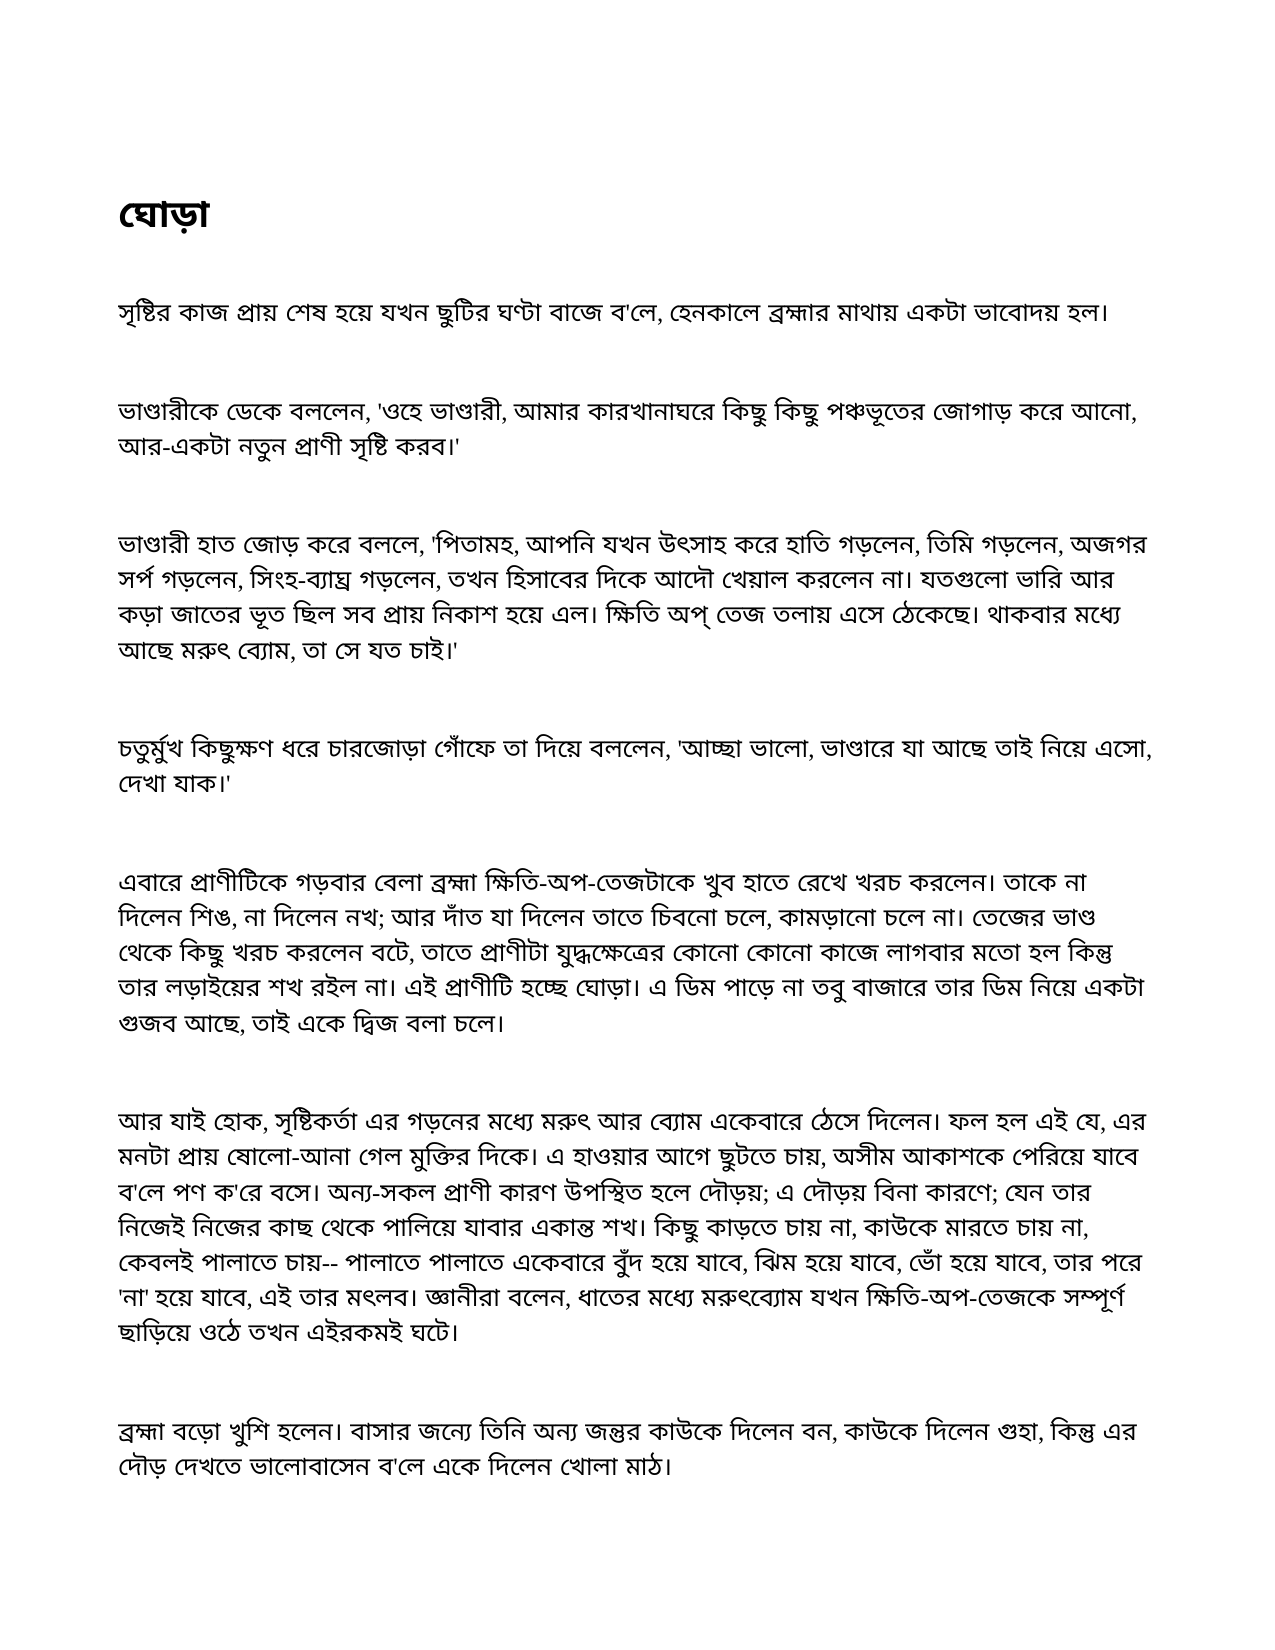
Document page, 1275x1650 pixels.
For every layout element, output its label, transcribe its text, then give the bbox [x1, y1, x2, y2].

text সৃষ্টির কাজ প্রায় শেষ হয়ে যখন ছুটির ঘণ্টা বাজে ব'লে, হেনকালে ব্রহ্মার মাথায় একটা ভাবোদয় হল। [129, 298, 458, 327]
subtitle ঘোড়া [118, 192, 1157, 236]
text এবারে প্রাণীটিকে গড়বার বেলা ব্রহ্মা ক্ষিতি-অপ-তেজটাকে খুব হাতে রেখে খরচ করলেন। তাকে না দিলেন শিঙ, না দিলেন নখ; আর দাঁত যা দিলেন তাতে চিবনো চলে, কামড়ানো চলে না। তেজের ভাণ্ড থেকে কিছু খরচ করলেন বটে, তাতে প্রাণীটা যুদ্ধক্ষেত্রের কোনো কোনো কাজে লাগবার মতো হল কিন্তু তার লড়াইয়ের শখ রইল না। এই প্রাণীটি হচ্ছে ঘোড়া। এ ডিম পাড়ে না তবু বাজারে তার ডিম নিয়ে একটা গুজব আছে, তাই একে দ্বিজ বলা চলে। [118, 868, 1157, 1038]
text আর যাই হোক, সৃষ্টিকর্তা এর গড়নের মধ্যে মরুৎ আর ব্যোম একেবারে ঠেসে দিলেন। ফল হল এই যে, এর মনটা প্রায় ষোলো-আনা গেল মুক্তির দিকে। এ হাওয়ার আগে ছুটতে চায়, অসীম আকাশকে পেরিয়ে যাবে ব'লে পণ ক'রে বসে। অন্য-সকল প্রাণী কারণ উপস্থিত হলে দৌড়য়; এ দৌড়য় বিনা কারণে; যেন তার নিজেই নিজের কাছ থেকে পালিয়ে যাবার একান্ত শখ। কিছু কাড়তে চায় না, কাউকে মারতে চায় না, কেবলই পালাতে চায়-- পালাতে পালাতে একেবারে বুঁদ হয়ে যাবে, ঝিম হয়ে যাবে, ভোঁ হয়ে যাবে, তার পরে 'না' হয়ে যাবে, এই তার মৎলব। জ্ঞানীরা বলেন, ধাতের মধ্যে মরুৎব্যোম যখন ক্ষিতি-অপ-তেজকে সম্পূর্ণ ছাড়িয়ে ওঠে তখন এইরকমই ঘটে। [118, 1107, 1157, 1347]
text ভাণ্ডারী হাত জোড় করে বললে, 'পিতামহ, আপনি যখন উৎসাহ করে হাতি গড়লেন, তিমি গড়লেন, অজগর সর্প গড়লেন, সিংহ-ব্যাঘ্র গড়লেন, তখন হিসাবের দিকে আদৌ খেয়াল করলেন না। যতগুলো ভারি আর কড়া জাতের ভূত ছিল সব প্রায় নিকাশ হয়ে এল। ক্ষিতি অপ্‌ তেজ তলায় এসে ঠেকেছে। থাকবার মধ্যে আছে মরুৎ ব্যোম, তা সে যত চাই।' [118, 531, 1157, 665]
text সৃষ্টির কাজ প্রায় শেষ হয়ে যখন ছুটির ঘণ্টা বাজে ব'লে, হেনকালে ব্রহ্মার মাথায় একটা ভাবোদয় হল। [440, 298, 1157, 327]
text চতুর্মুখ কিছুক্ষণ ধরে চারজোড়া গোঁফে তা দিয়ে বললেন, 'আচ্ছা ভালো, ভাণ্ডারে যা আছে তাই নিয়ে এসো, দেখা যাক।' [118, 734, 1157, 799]
text ভাণ্ডারীকে ডেকে বললেন, 'ওহে ভাণ্ডারী, আমার কারখানাঘরে কিছু কিছু পঞ্চভূতের জোগাড় করে আনো, আর-একটা নতুন প্রাণী সৃষ্টি করব।' [118, 397, 1157, 461]
text ব্রহ্মা বড়ো খুশি হলেন। বাসার জন্যে তিনি অন্য জন্তুর কাউকে দিলেন বন, কাউকে দিলেন গুহা, কিন্তু এর দৌড় দেখতে ভালোবাসেন ব'লে একে দিলেন খোলা মাঠ। [118, 1417, 1157, 1481]
